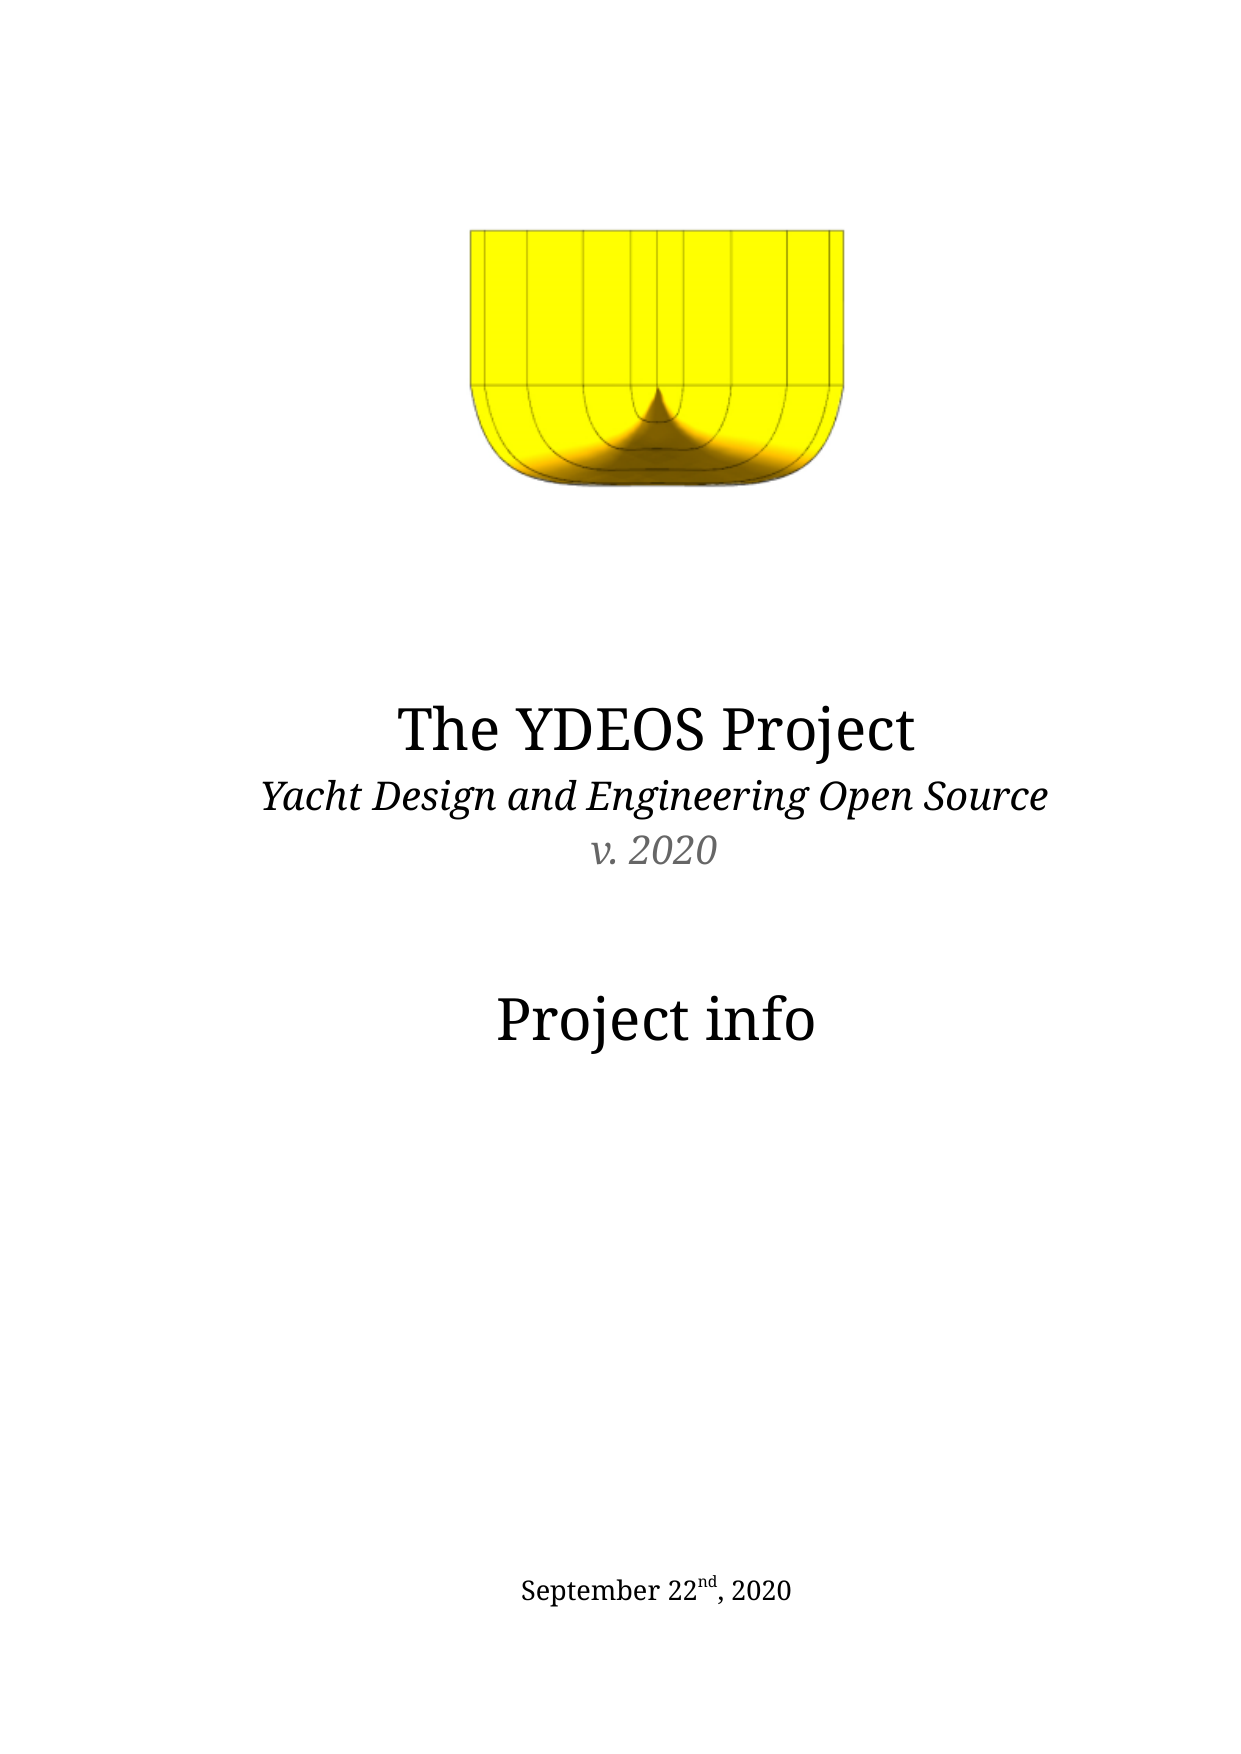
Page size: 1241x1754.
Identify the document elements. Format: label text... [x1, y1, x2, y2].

text The YDEOS Project [159, 688, 1153, 768]
text v. 2020 [159, 822, 1153, 876]
text September 22nd, 2020 [159, 1571, 1153, 1608]
picture [456, 152, 857, 553]
text Project info [159, 978, 1153, 1057]
text Yacht Design and Engineering Open Source [159, 768, 1153, 822]
